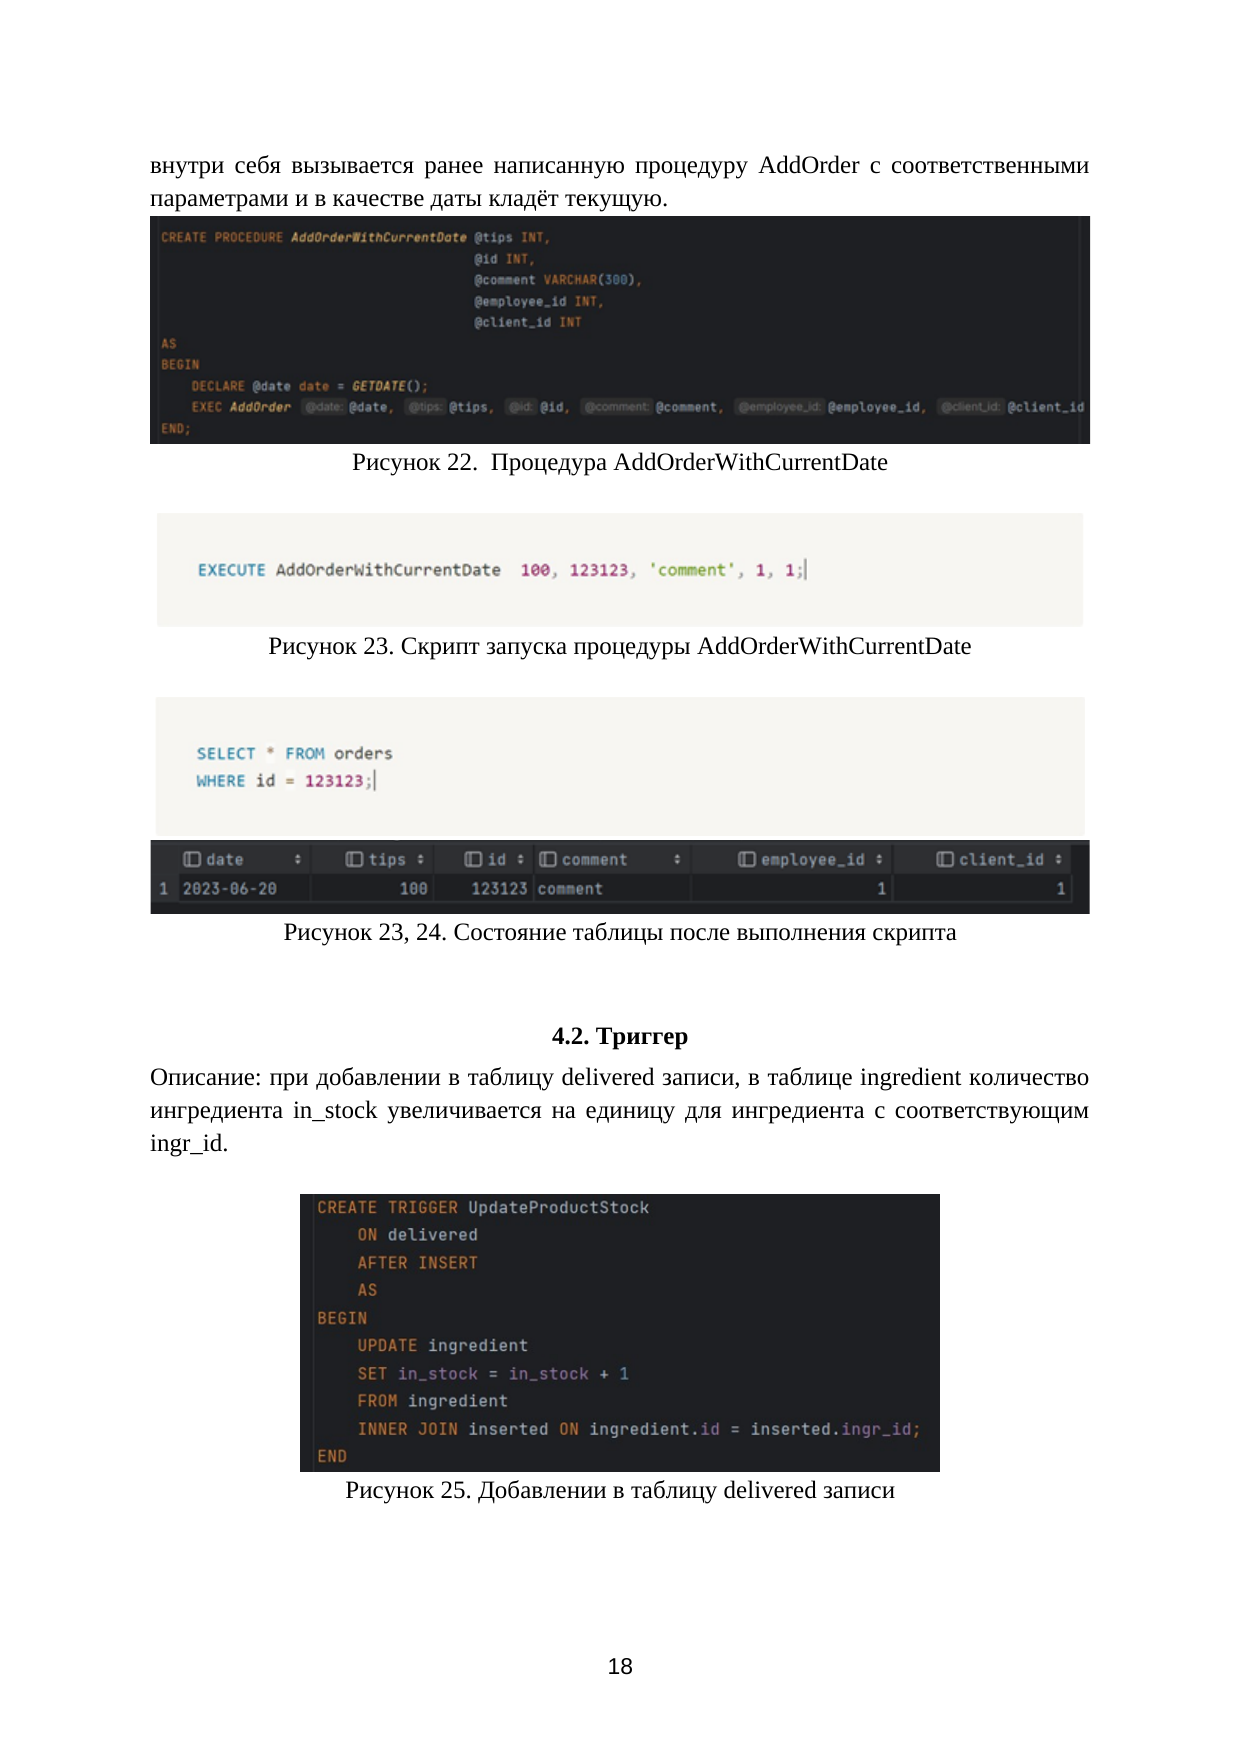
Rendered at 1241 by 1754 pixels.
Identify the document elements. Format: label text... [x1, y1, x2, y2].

picture [150, 840, 1090, 914]
text Описание: при добавлении в таблицу delivered записи, в таблице ingredient количество ингредиента in_stock увеличивается на единицу для ингредиента с соответствующим ingr_id. [150, 1062, 1090, 1157]
text Рисунок 22. Процедура AddOrderWithCurrentDate [150, 447, 1090, 476]
picture [150, 216, 1091, 444]
subtitle 4.2. Триггер [150, 1021, 1090, 1049]
text внутри себя вызывается ранее написанную процедуру AddOrder с соответственными параметрами и в качестве даты кладёт текущую. [150, 150, 1090, 212]
picture [300, 1194, 940, 1472]
picture [155, 697, 1085, 836]
text Рисунок 25. Добавлении в таблицу delivered записи [150, 1475, 1090, 1504]
picture [156, 513, 1084, 627]
text Рисунок 23. Скрипт запуска процедуры AddOrderWithCurrentDate [150, 631, 1090, 660]
text Рисунок 23, 24. Состояние таблицы после выполнения скрипта [150, 917, 1090, 946]
